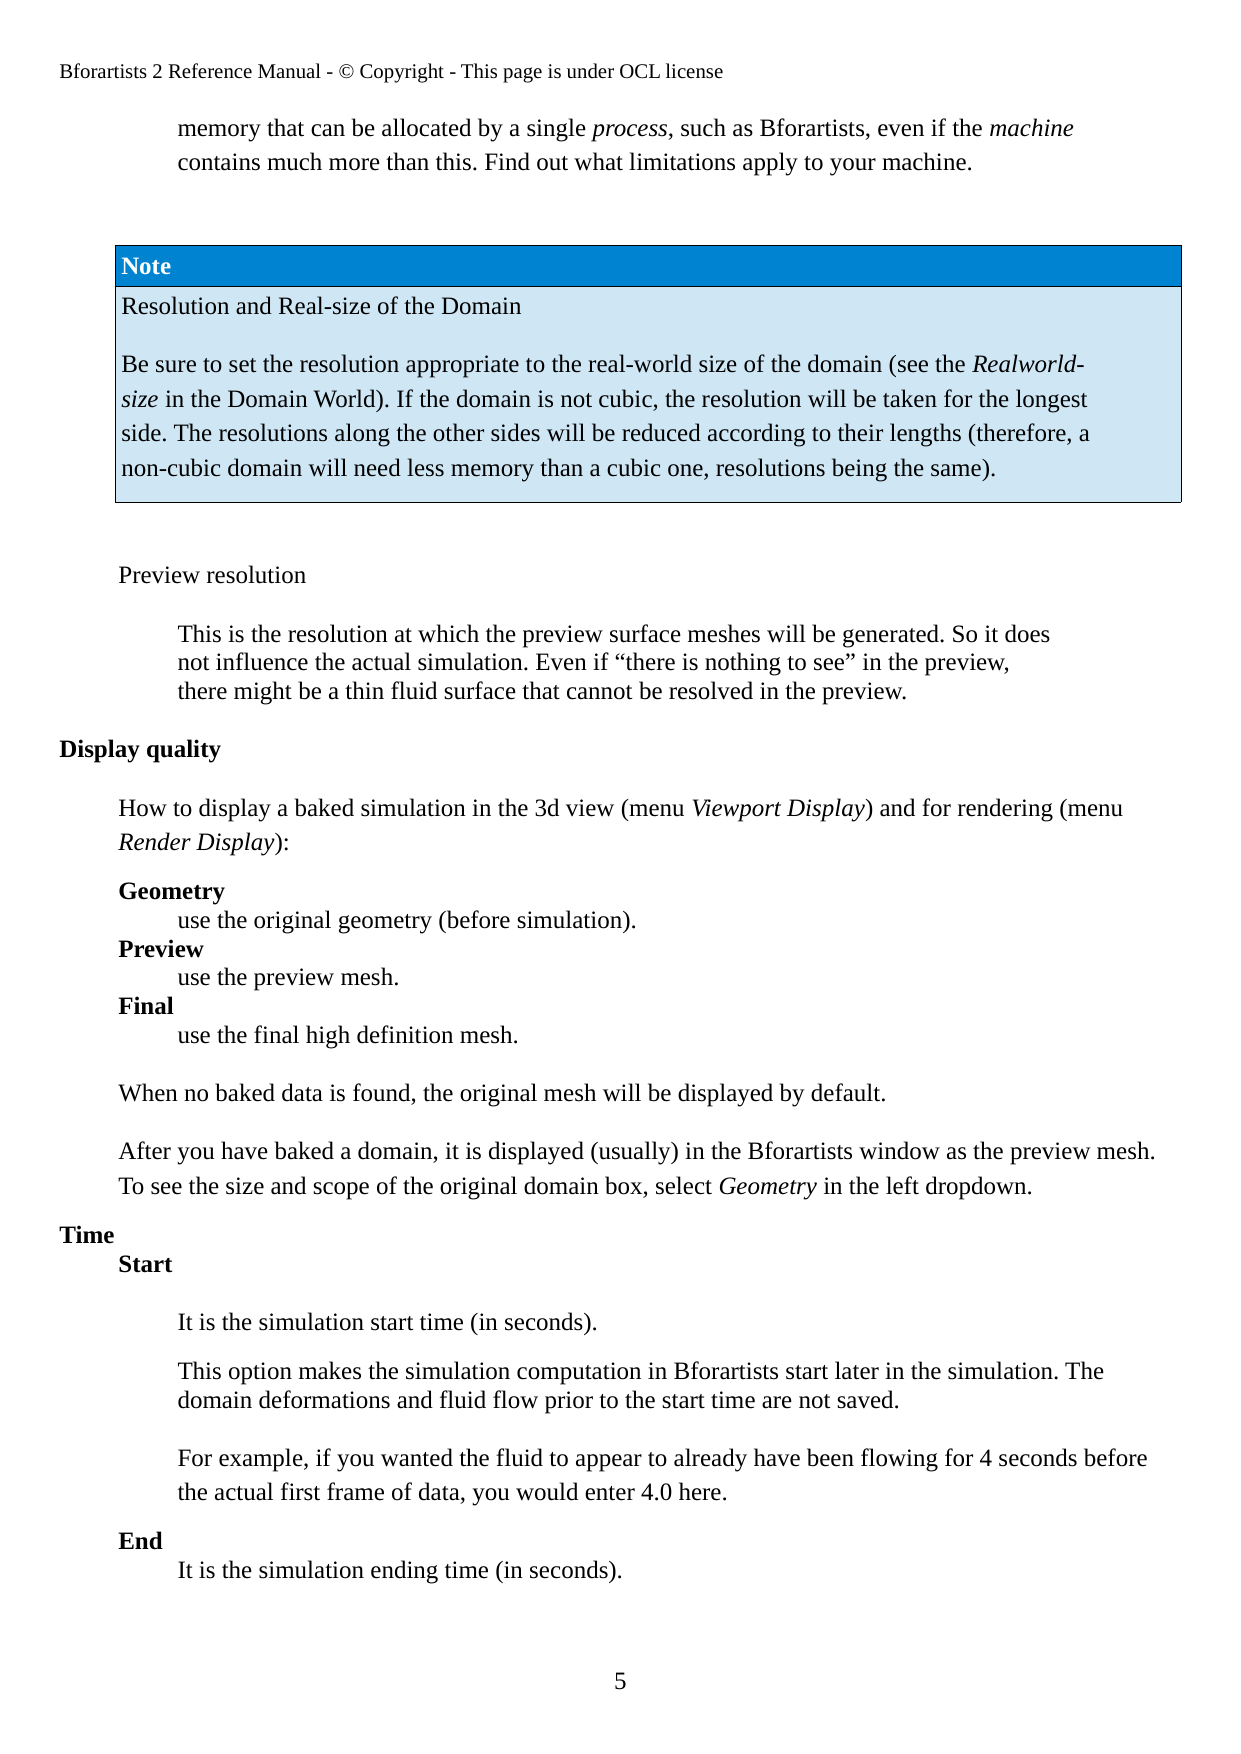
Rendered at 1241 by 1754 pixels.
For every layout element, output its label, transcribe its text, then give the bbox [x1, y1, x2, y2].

text Preview resolution [118, 560, 1122, 589]
list This option makes the simulation computation in Bforartists start later in the simulation. The domain deformations and fluid flow prior to the start time are not saved. [177, 1356, 1181, 1413]
subtitle Geometry [118, 876, 1181, 905]
text After you have baked a domain, it is displayed (usually) in the Bforartists window as the preview mesh. To see the size and scope of the original domain box, select Geometry in the left dropdown. [118, 1136, 1181, 1199]
text memory that can be allocated by a single process, such as Bforartists, even if the machine contains much more than this. Find out what limitations apply to your machine. [177, 113, 1122, 176]
text It is the simulation start time (in seconds). [177, 1307, 1181, 1336]
subtitle Time [59, 1220, 1181, 1249]
table_header Note [116, 246, 1181, 286]
subtitle Display quality [59, 734, 1181, 763]
subtitle Final [118, 991, 1181, 1020]
subtitle Start [118, 1249, 1181, 1277]
list use the preview mesh. [177, 962, 1181, 991]
text This is the resolution at which the preview surface meshes will be generated. So it does not influence the actual simulation. Even if “there is nothing to see” in the preview, there might be a thin fluid surface that cannot be resolved in the preview. [177, 619, 1063, 705]
list When no baked data is found, the original mesh will be displayed by default. [118, 1078, 1181, 1107]
subtitle Preview [118, 934, 1181, 962]
list use the final high definition mesh. [177, 1020, 1181, 1049]
table_cell Resolution and Real-size of the Domain Be sure to set the resolution appropriate to the real-world size of the domain (see the Realworld-size in the Domain World). If the domain is not cubic, the resolution will be taken for the longest side. The resolutions along the other sides will be reduced according to their lengths (therefore, a non-cubic domain will need less memory than a cubic one, resolutions being the same). [116, 287, 1181, 502]
text For example, if you wanted the fluid to appear to already have been flowing for 4 seconds before the actual first frame of data, you would enter 4.0 here. [177, 1443, 1181, 1506]
text How to display a baked simulation in the 3d view (menu Viewport Display) and for rendering (menu Render Display): [118, 793, 1181, 856]
list use the original geometry (before simulation). [177, 905, 1181, 934]
list It is the simulation ending time (in seconds). [177, 1555, 1181, 1584]
subtitle End [118, 1526, 1181, 1555]
